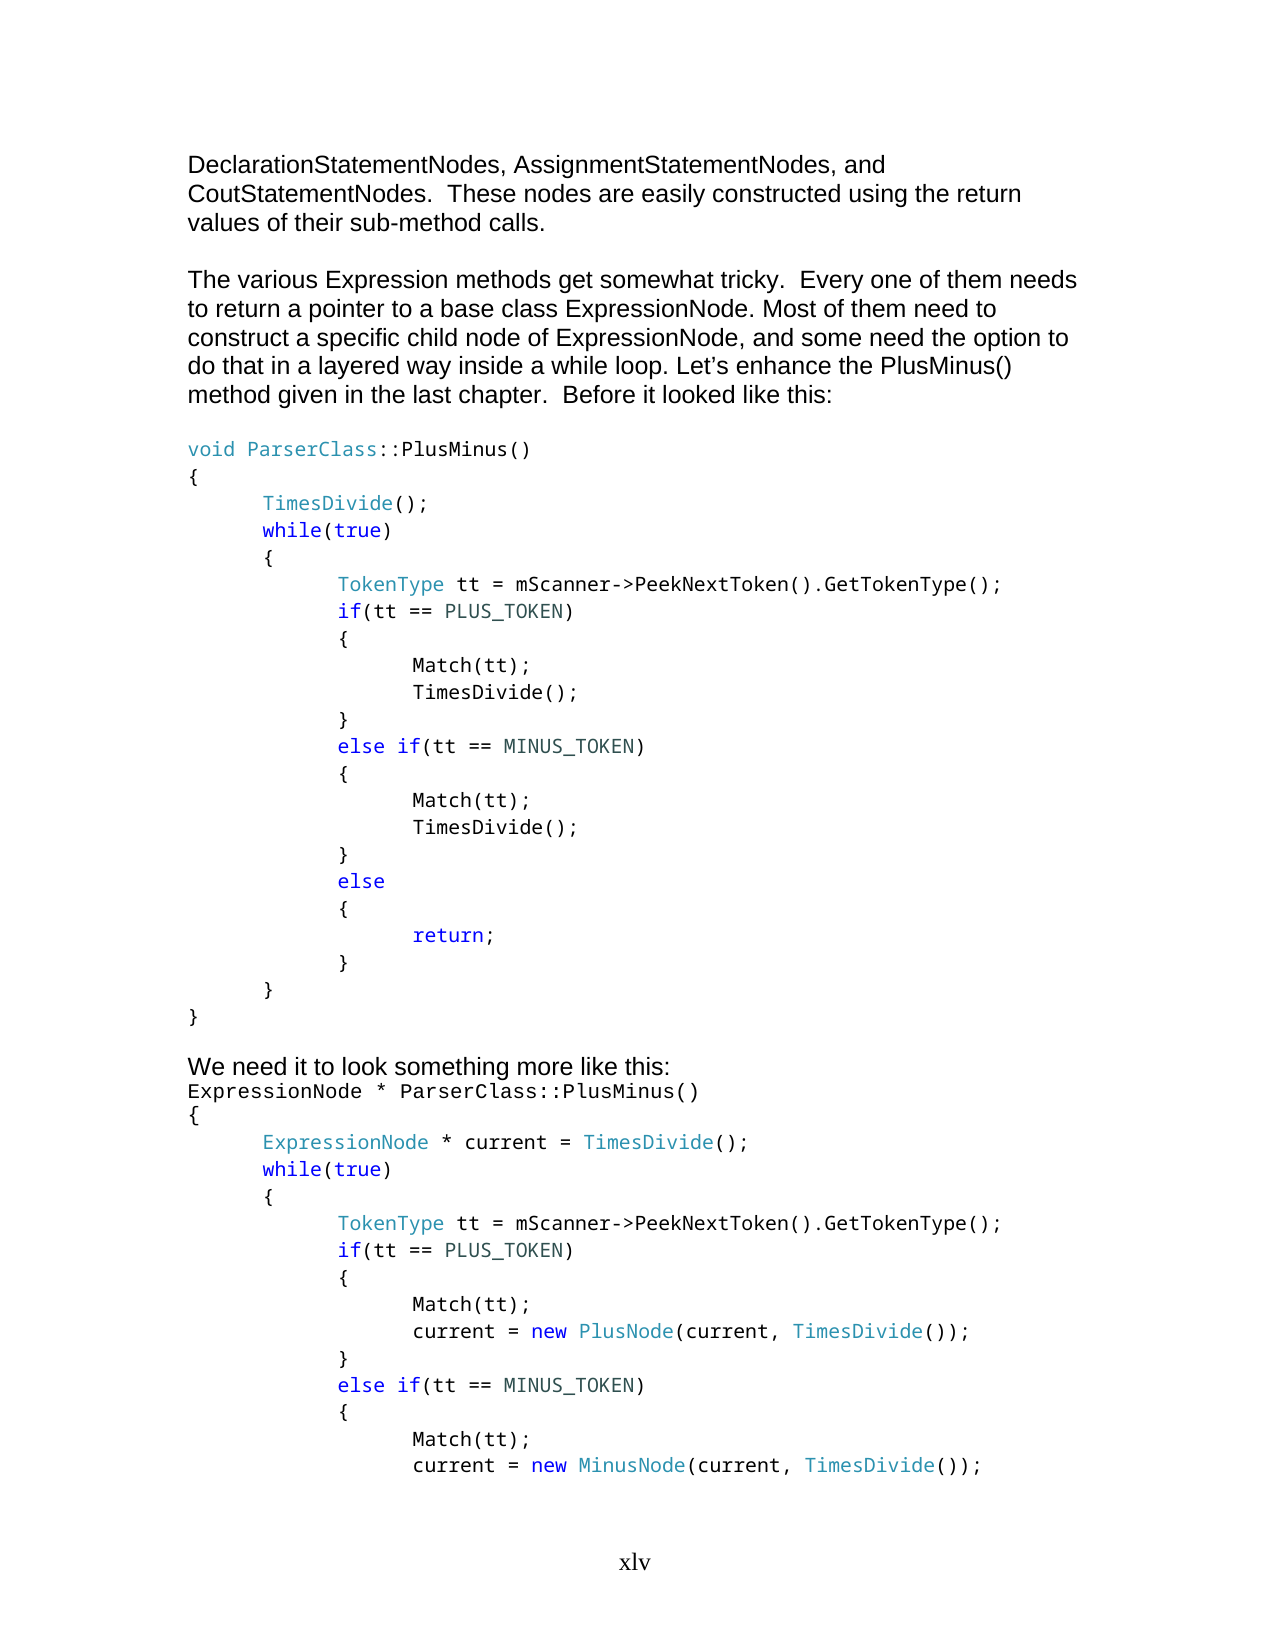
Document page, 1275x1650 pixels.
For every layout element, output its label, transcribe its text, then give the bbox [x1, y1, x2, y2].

text Match(tt); [187, 652, 1087, 678]
text } [187, 1002, 1087, 1029]
text { [187, 624, 1087, 652]
text The various Expression methods get somewhat tricky. Every one of them needs to return a pointer to a base class ExpressionNode. Most of them need to construct a specific child node of ExpressionNode, and some need the option to do that in a layered way inside a while loop. Let’s enhance the PlusMinus() method given in the last chapter. Before it looked like this: [187, 265, 1087, 409]
text if(tt == PLUS_TOKEN) [187, 598, 1087, 624]
text ExpressionNode * current = TimesDivide(); [187, 1128, 1087, 1155]
text { [187, 544, 1087, 571]
text DeclarationStatementNodes, AssignmentStatementNodes, and CoutStatementNodes. These nodes are easily constructed using the return values of their sub-method calls. [187, 150, 1087, 236]
text TimesDivide(); [187, 813, 1087, 840]
text return; [187, 921, 1087, 948]
text } [187, 706, 1087, 732]
text { [187, 1398, 1087, 1425]
text while(true) [187, 517, 1087, 544]
text } [187, 948, 1087, 975]
text TimesDivide(); [187, 678, 1087, 706]
text } [187, 975, 1087, 1002]
text TokenType tt = mScanner->PeekNextToken().GetTokenType(); [187, 1209, 1087, 1236]
text current = new MinusNode(current, TimesDivide()); [337, 1452, 1087, 1479]
text Match(tt); [187, 1290, 1087, 1317]
text } [187, 1344, 1087, 1371]
text ExpressionNode * ParserClass::PlusMinus() [187, 1081, 1087, 1104]
text if(tt == PLUS_TOKEN) [187, 1236, 1087, 1263]
text { [187, 1263, 1087, 1290]
text Match(tt); [187, 786, 1087, 813]
text void ParserClass::PlusMinus() [187, 436, 1087, 463]
text { [187, 1104, 1087, 1128]
text else [187, 867, 1087, 894]
text else if(tt == MINUS_TOKEN) [187, 1371, 1087, 1398]
text } [187, 840, 1087, 867]
text Match(tt); [187, 1425, 1087, 1452]
text current = new PlusNode(current, TimesDivide()); [337, 1317, 1087, 1344]
text We need it to look something more like this: [187, 1052, 1087, 1081]
text TokenType tt = mScanner->PeekNextToken().GetTokenType(); [187, 571, 1087, 598]
text { [187, 759, 1087, 786]
text { [187, 1182, 1087, 1209]
text { [187, 463, 1087, 490]
text { [187, 894, 1087, 921]
text else if(tt == MINUS_TOKEN) [187, 732, 1087, 759]
text TimesDivide(); [187, 490, 1087, 517]
text while(true) [187, 1155, 1087, 1182]
